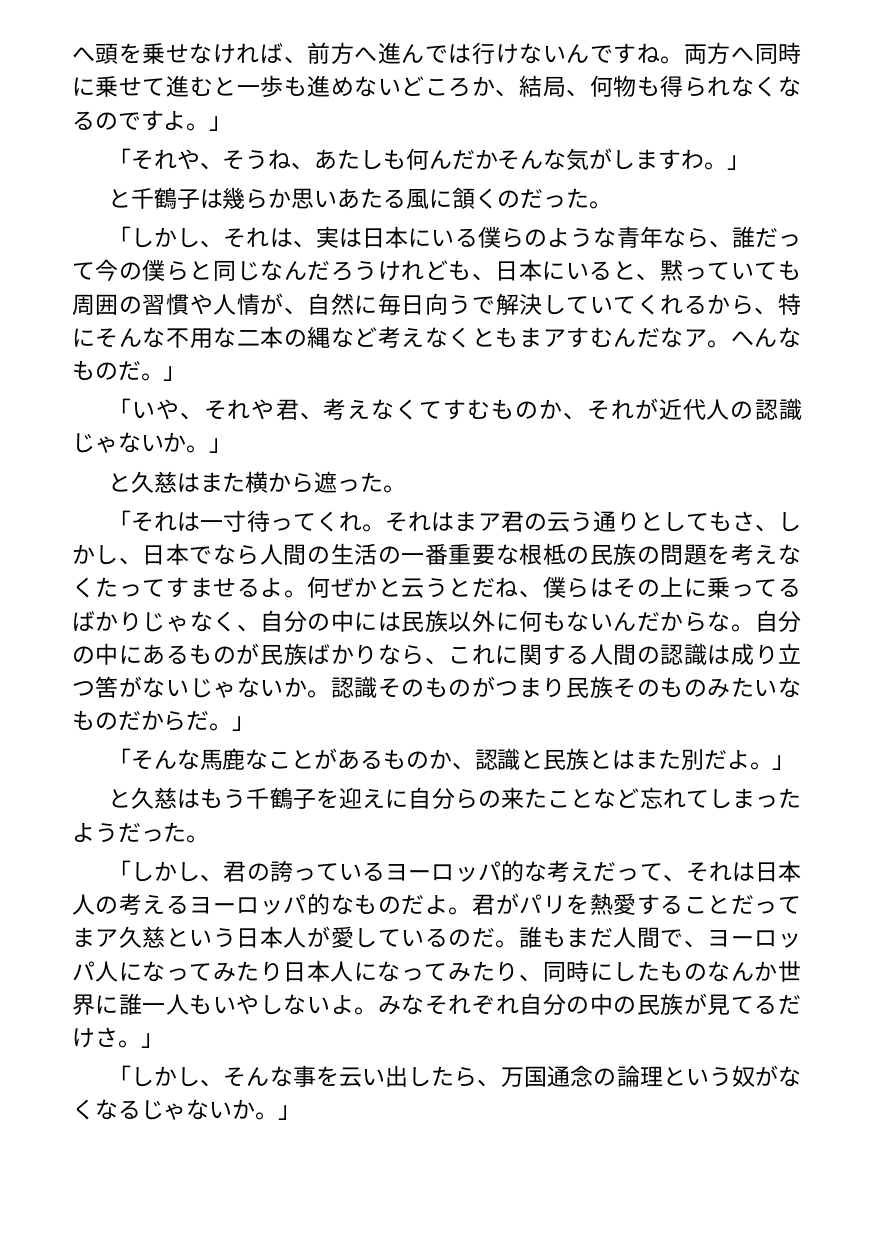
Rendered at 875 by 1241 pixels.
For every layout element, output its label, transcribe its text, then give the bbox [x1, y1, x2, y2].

text 「しかし、そんな事を云い出したら、万国通念の論理という奴がなくなるじゃないか。」 [72, 1059, 802, 1126]
text 「いや、それや君、考えなくてすむものか、それが近代人の認識じゃないか。」 [72, 392, 802, 458]
text 「それや、そうね、あたしも何んだかそんな気がしますわ。」 [72, 142, 802, 175]
text 「そんな馬鹿なことがあるものか、認識と民族とはまた別だよ。」 [72, 742, 802, 775]
text 「しかし、それは、実は日本にいる僕らのような青年なら、誰だって今の僕らと同じなんだろうけれども、日本にいると、黙っていても周囲の習慣や人情が、自然に毎日向うで解決していてくれるから、特にそんな不用な二本の縄など考えなくともまアすむんだなア。へんなものだ。」 [72, 220, 802, 386]
text と久慈はまた横から遮った。 [72, 464, 802, 498]
text へ頭を乗せなければ、前方へ進んでは行けないんですね。両方へ同時に乗せて進むと一歩も進めないどころか、結局、何物も得られなくなるのですよ。」 [72, 36, 802, 136]
text 「しかし、君の誇っているヨーロッパ的な考えだって、それは日本人の考えるヨーロッパ的なものだよ。君がパリを熱愛することだってまア久慈という日本人が愛しているのだ。誰もまだ人間で、ヨーロッパ人になってみたり日本人になってみたり、同時にしたものなんか世界に誰一人もいやしないよ。みなそれぞれ自分の中の民族が見てるだけさ。」 [72, 854, 802, 1053]
text と千鶴子は幾らか思いあたる風に頷くのだった。 [72, 181, 802, 214]
text 「それは一寸待ってくれ。それはまア君の云う通りとしてもさ、しかし、日本でなら人間の生活の一番重要な根柢の民族の問題を考えなくたってすませるよ。何ぜかと云うとだね、僕らはその上に乗ってるばかりじゃなく、自分の中には民族以外に何もないんだからな。自分の中にあるものが民族ばかりなら、これに関する人間の認識は成り立つ筈がないじゃないか。認識そのものがつまり民族そのものみたいなものだからだ。」 [72, 504, 802, 736]
text と久慈はもう千鶴子を迎えに自分らの来たことなど忘れてしまったようだった。 [72, 781, 802, 848]
